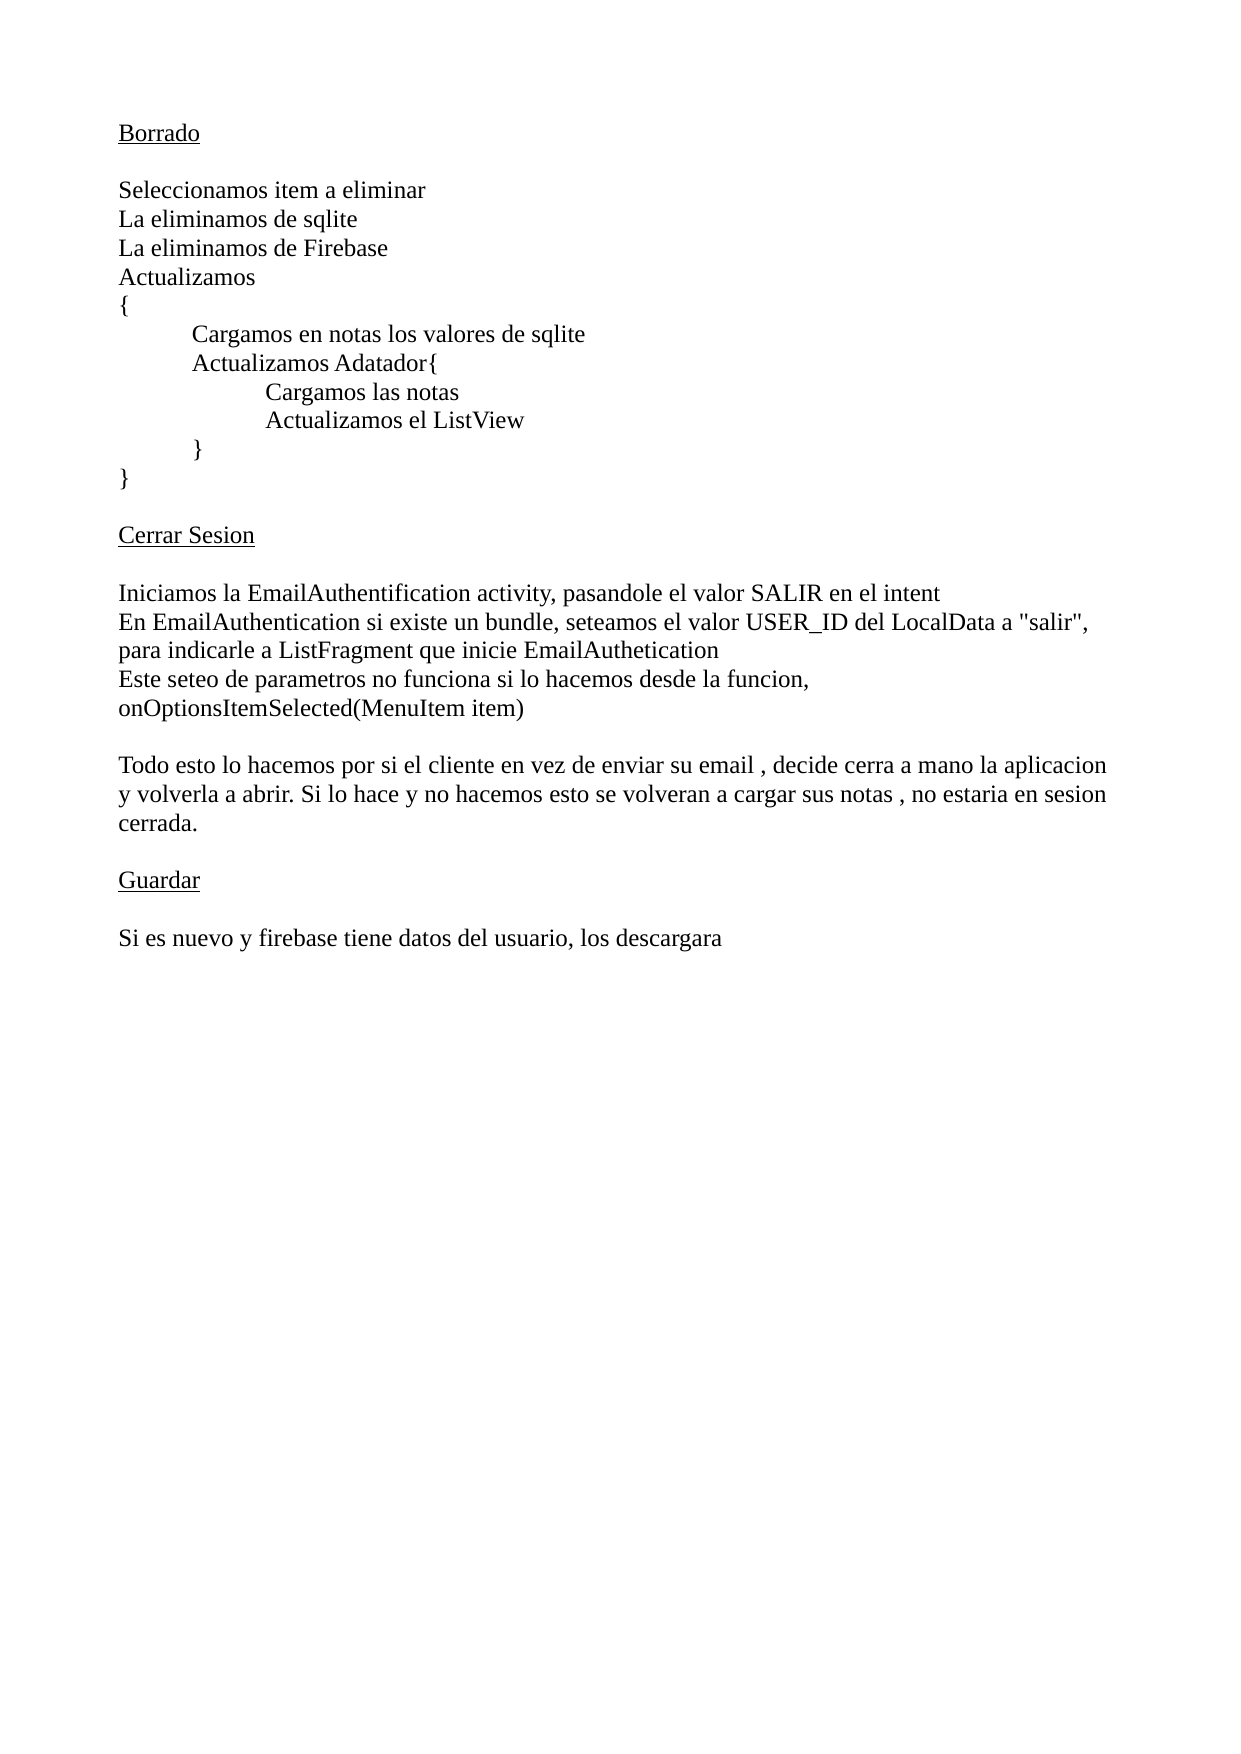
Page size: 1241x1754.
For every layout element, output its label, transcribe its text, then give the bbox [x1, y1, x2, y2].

text Todo esto lo hacemos por si el cliente en vez de enviar su email , decide cerra a mano la aplicacion y volverla a abrir. Si lo hace y no hacemos esto se volveran a cargar sus notas , no estaria en sesion cerrada. [118, 751, 1122, 837]
text Seleccionamos item a eliminar [118, 176, 1122, 204]
text La eliminamos de Firebase [118, 233, 1122, 262]
text La eliminamos de sqlite [118, 204, 1122, 233]
text Actualizamos Adatador{ [118, 348, 1122, 377]
text Este seteo de parametros no funciona si lo hacemos desde la funcion, onOptionsItemSelected(MenuItem item) [118, 664, 1122, 722]
text Cargamos las notas [118, 377, 1122, 406]
text Actualizamos [118, 262, 1122, 291]
text Iniciamos la EmailAuthentification activity, pasandole el valor SALIR en el intent [118, 578, 1122, 607]
text Cargamos en notas los valores de sqlite [118, 319, 1122, 348]
text } [118, 463, 1122, 492]
text En EmailAuthentication si existe un bundle, seteamos el valor USER_ID del LocalData a "salir", para indicarle a ListFragment que inicie EmailAuthetication [118, 607, 1122, 664]
text } [118, 434, 1122, 463]
text Borrado [118, 118, 1122, 147]
text Cerrar Sesion [118, 521, 1122, 549]
text Actualizamos el ListView [118, 406, 1122, 434]
text { [118, 291, 1122, 319]
text Guardar [118, 866, 1122, 894]
text Si es nuevo y firebase tiene datos del usuario, los descargara [118, 923, 1122, 952]
